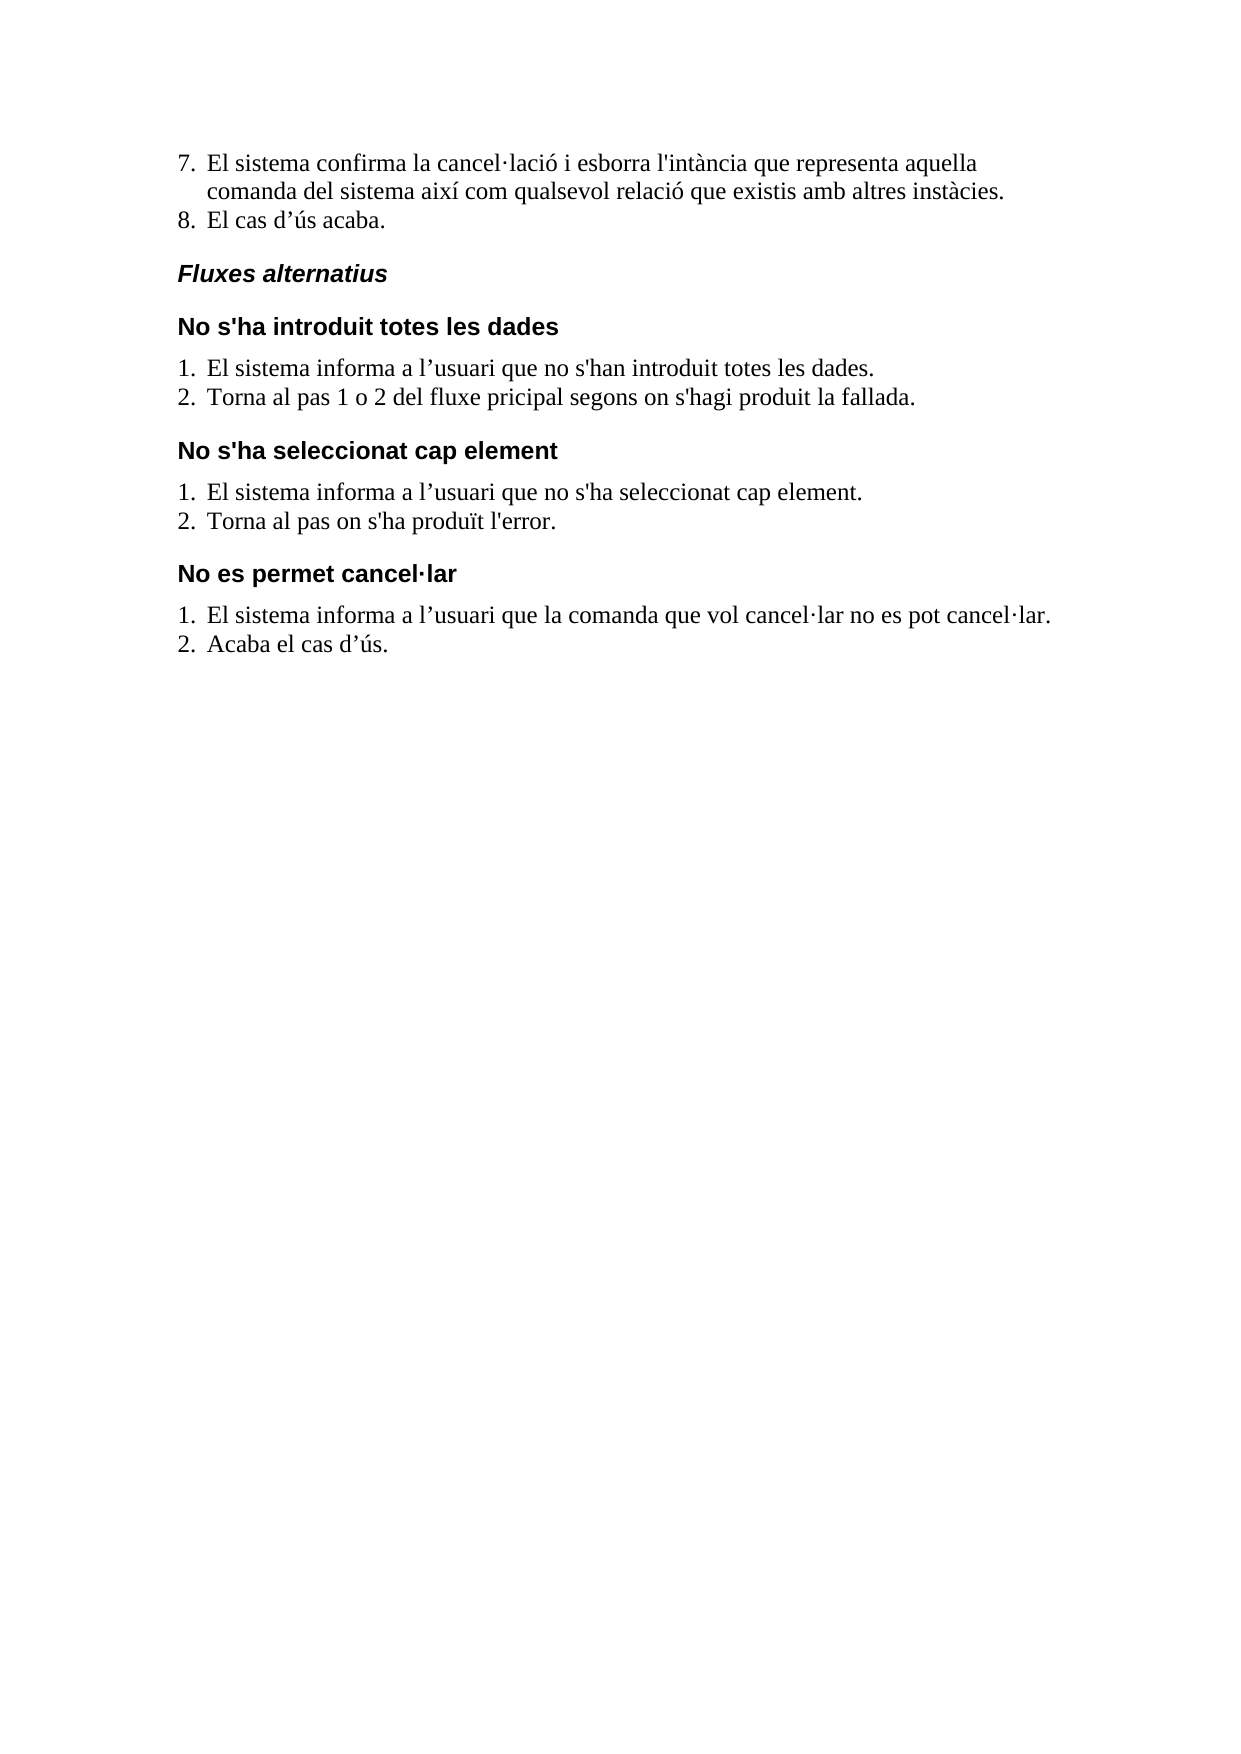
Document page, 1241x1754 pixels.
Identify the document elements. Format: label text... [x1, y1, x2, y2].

list Torna al pas 1 o 2 del fluxe pricipal segons on s'hagi produit la fallada. [177, 382, 1063, 411]
list El cas d’ús acaba. [177, 205, 1063, 234]
subtitle Fluxes alternatius [177, 259, 1063, 287]
list Acaba el cas d’ús. [177, 629, 1063, 658]
subtitle No s'ha seleccionat cap element [177, 436, 1063, 464]
subtitle No es permet cancel·lar [177, 559, 1063, 588]
list El sistema informa a l’usuari que no s'ha seleccionat cap element. [177, 477, 1063, 506]
list El sistema informa a l’usuari que no s'han introduit totes les dades. [177, 353, 1063, 382]
subtitle No s'ha introduit totes les dades [177, 312, 1063, 341]
list El sistema informa a l’usuari que la comanda que vol cancel·lar no es pot cancel·lar. [177, 601, 1063, 629]
list Torna al pas on s'ha produït l'error. [177, 506, 1063, 534]
list El sistema confirma la cancel·lació i esborra l'intància que representa aquella comanda del sistema així com qualsevol relació que existis amb altres instàcies. [177, 148, 1063, 205]
